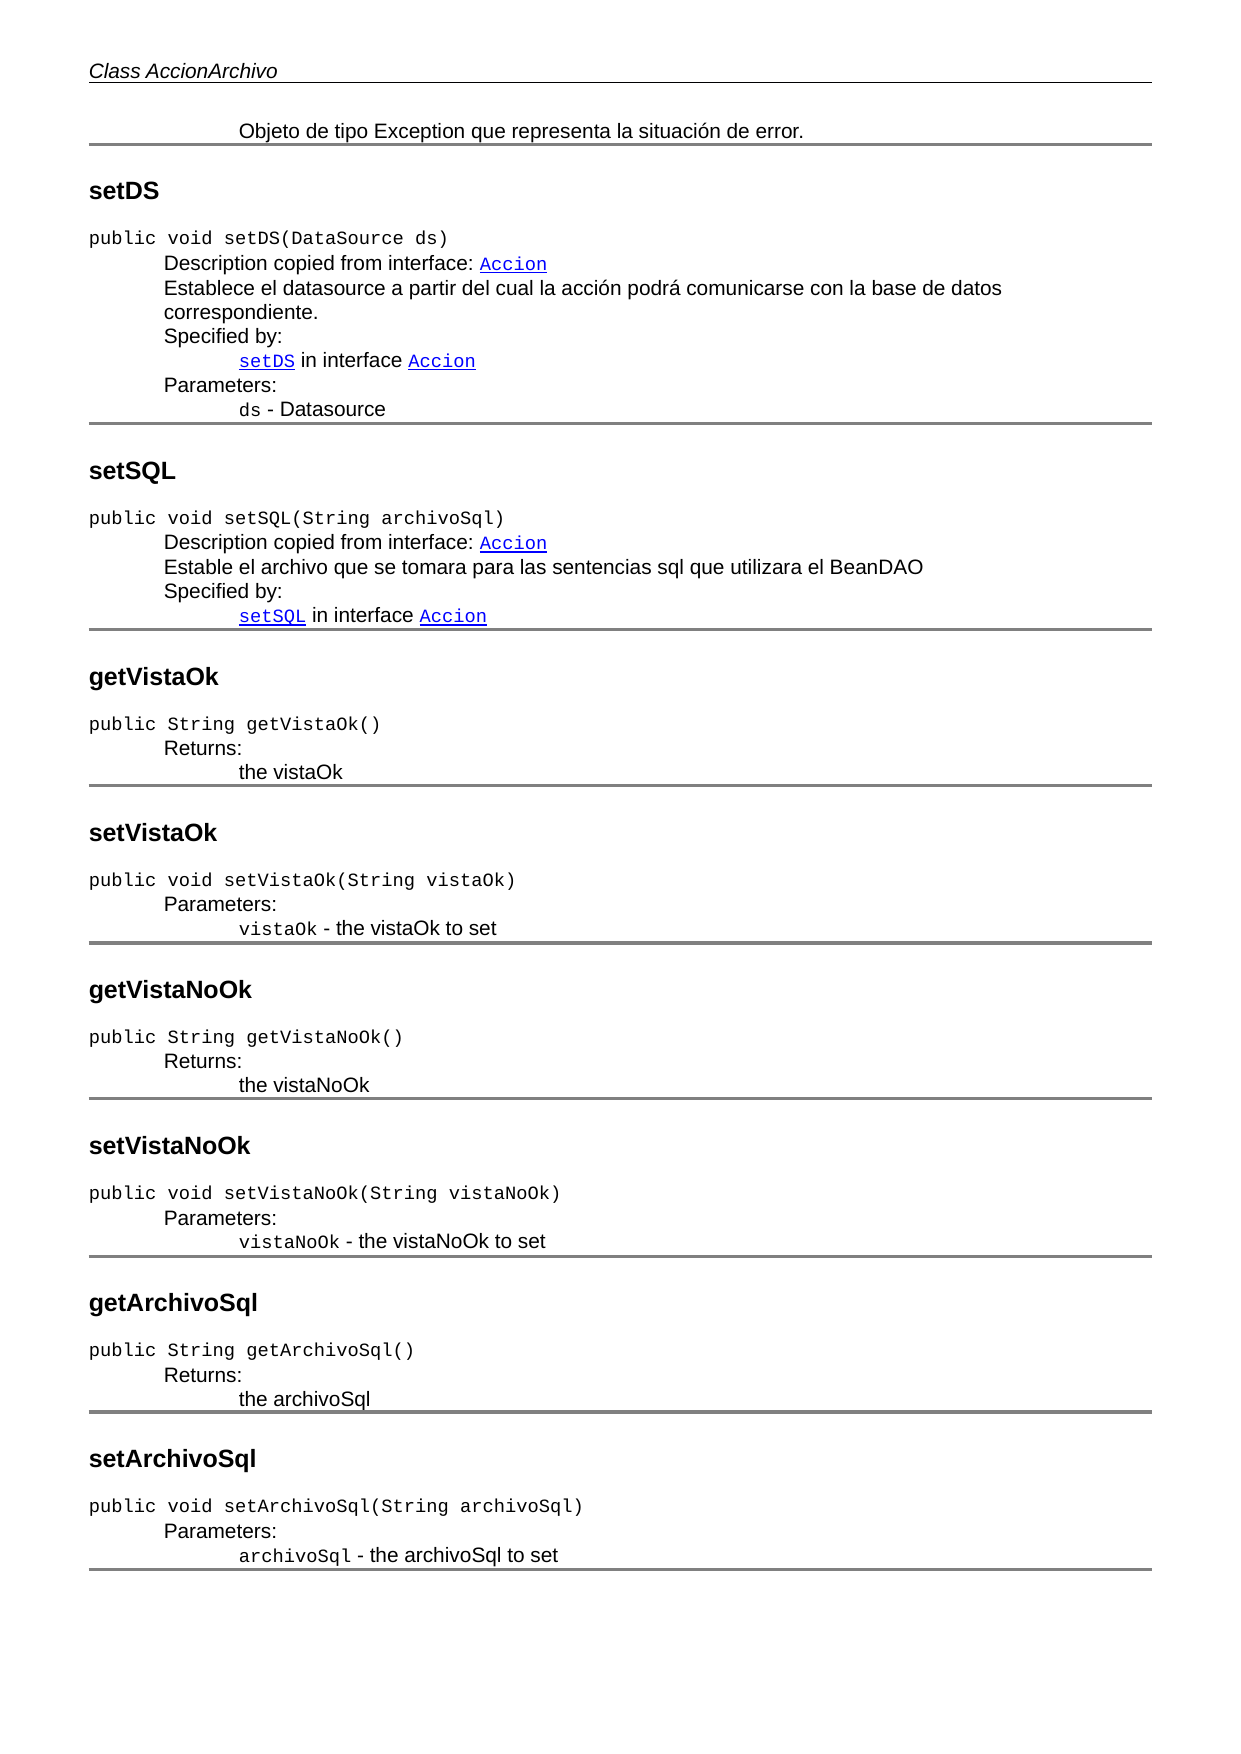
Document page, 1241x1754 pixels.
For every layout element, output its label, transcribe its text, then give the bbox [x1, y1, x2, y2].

subtitle setDS [88, 173, 1152, 205]
text the archivoSql [238, 1386, 1152, 1410]
text Description copied from interface: Accion [163, 530, 1152, 555]
text Objeto de tipo Exception que representa la situación de error. [238, 118, 1152, 142]
text Parameters: [163, 373, 1152, 397]
text Description copied from interface: Accion [163, 250, 1152, 276]
text Returns: [163, 1049, 1152, 1073]
text Specified by: [163, 579, 1152, 603]
text public String getVistaNoOk() [88, 1028, 1152, 1049]
text Returns: [163, 736, 1152, 760]
text Specified by: [163, 323, 1152, 347]
subtitle getArchivoSql [88, 1285, 1152, 1317]
text ds - Datasource [238, 397, 1152, 422]
text Returns: [163, 1362, 1152, 1386]
subtitle setVistaNoOk [88, 1128, 1152, 1160]
text vistaOk - the vistaOk to set [238, 916, 1152, 941]
text setSQL in interface Accion [238, 603, 1152, 628]
text Parameters: [163, 1518, 1152, 1542]
text Establece el datasource a partir del cual la acción podrá comunicarse con la base de datos correspondiente. [163, 276, 1152, 323]
text the vistaNoOk [238, 1073, 1152, 1097]
text the vistaOk [238, 760, 1152, 784]
text public String getArchivoSql() [88, 1341, 1152, 1362]
text public void setSQL(String archivoSql) [88, 509, 1152, 530]
text public void setArchivoSql(String archivoSql) [88, 1497, 1152, 1518]
text public void setVistaNoOk(String vistaNoOk) [88, 1184, 1152, 1205]
text public String getVistaOk() [88, 715, 1152, 736]
subtitle setSQL [88, 453, 1152, 484]
text Parameters: [163, 1205, 1152, 1229]
subtitle getVistaOk [88, 659, 1152, 691]
text Parameters: [163, 892, 1152, 916]
subtitle setArchivoSql [88, 1441, 1152, 1473]
text Estable el archivo que se tomara para las sentencias sql que utilizara el BeanDAO [163, 555, 1152, 579]
subtitle setVistaOk [88, 815, 1152, 847]
text public void setDS(DataSource ds) [88, 229, 1152, 250]
text vistaNoOk - the vistaNoOk to set [238, 1229, 1152, 1254]
text setDS in interface Accion [238, 347, 1152, 373]
subtitle getVistaNoOk [88, 972, 1152, 1004]
text public void setVistaOk(String vistaOk) [88, 871, 1152, 892]
text archivoSql - the archivoSql to set [238, 1542, 1152, 1568]
